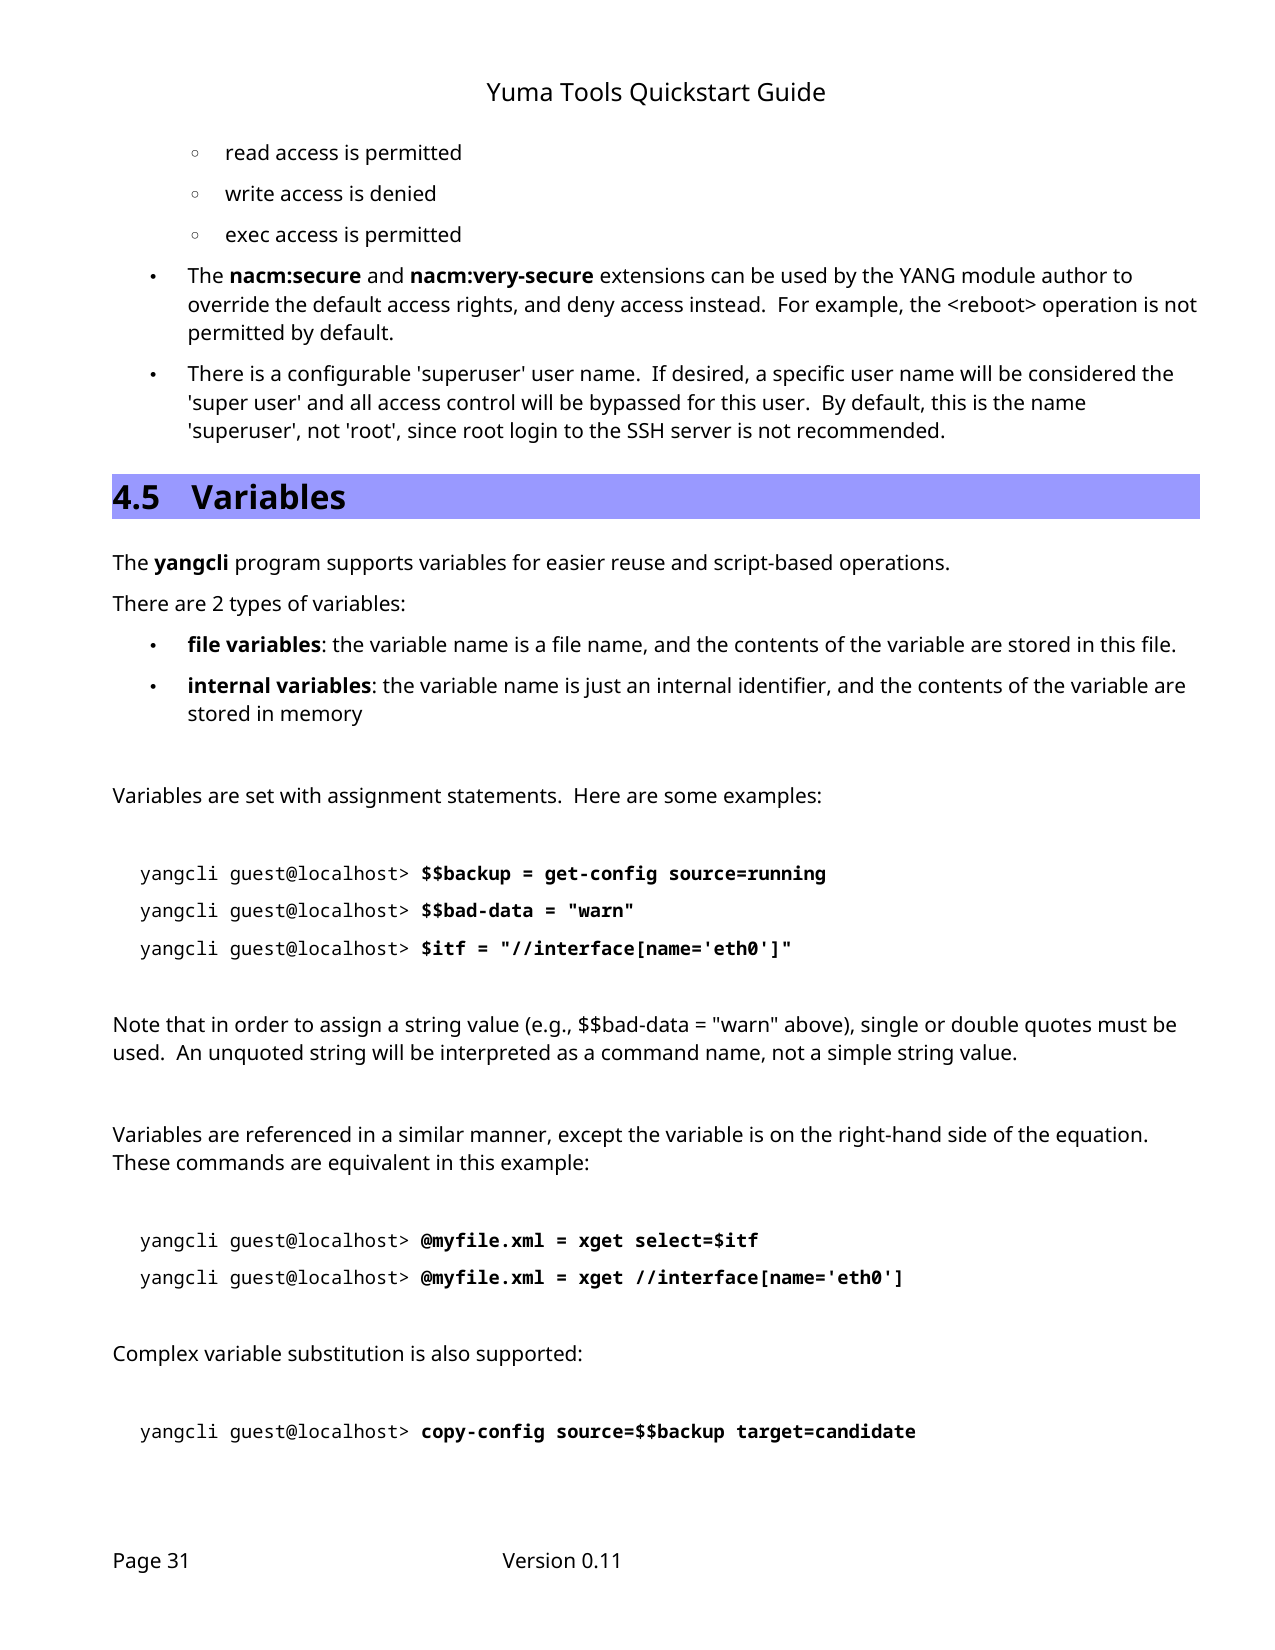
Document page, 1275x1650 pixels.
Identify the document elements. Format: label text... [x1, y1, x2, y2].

text yangcli guest@localhost> $$backup = get-config source=running [139, 860, 1200, 885]
text yangcli guest@localhost> @myfile.xml = xget //interface[name='eth0'] [139, 1264, 1200, 1290]
text yangcli guest@localhost> @myfile.xml = xget select=$itf [139, 1227, 1200, 1252]
list file variables: the variable name is a file name, and the contents of the variable are stored in this file. [150, 630, 1200, 658]
text yangcli guest@localhost> $itf = "//interface[name='eth0']" [139, 935, 1200, 960]
list The nacm:secure and nacm:very-secure extensions can be used by the YANG module author to override the default access rights, and deny access instead. For example, the <reboot> operation is not permitted by default. [150, 261, 1200, 347]
list read access is permitted [187, 138, 1200, 167]
text yangcli guest@localhost> $$bad-data = "warn" [139, 897, 1200, 923]
text The yangcli program supports variables for easier reuse and script-based operations. [112, 548, 1200, 577]
list write access is denied [187, 179, 1200, 208]
text Variables are referenced in a similar manner, except the variable is on the right-hand side of the equation. These commands are equivalent in this example: [112, 1120, 1200, 1177]
list exec access is permitted [187, 220, 1200, 249]
text Note that in order to assign a string value (e.g., $$bad-data = "warn" above), single or double quotes must be used. An unquoted string will be interpreted as a command name, not a simple string value. [112, 1010, 1200, 1067]
text Complex variable substitution is also supported: [112, 1339, 1200, 1368]
list internal variables: the variable name is just an internal identifier, and the contents of the variable are stored in memory [150, 671, 1200, 728]
text Variables are set with assignment statements. Here are some examples: [112, 781, 1200, 810]
text There are 2 types of variables: [112, 589, 1200, 618]
list There is a configurable 'superuser' user name. If desired, a specific user name will be considered the 'super user' and all access control will be bypassed for this user. By default, this is the name 'superuser', not 'root', since root login to the SSH server is not recommended. [150, 359, 1200, 444]
text yangcli guest@localhost> copy-config source=$$backup target=candidate [139, 1418, 1200, 1443]
subtitle Variables [112, 474, 1200, 519]
